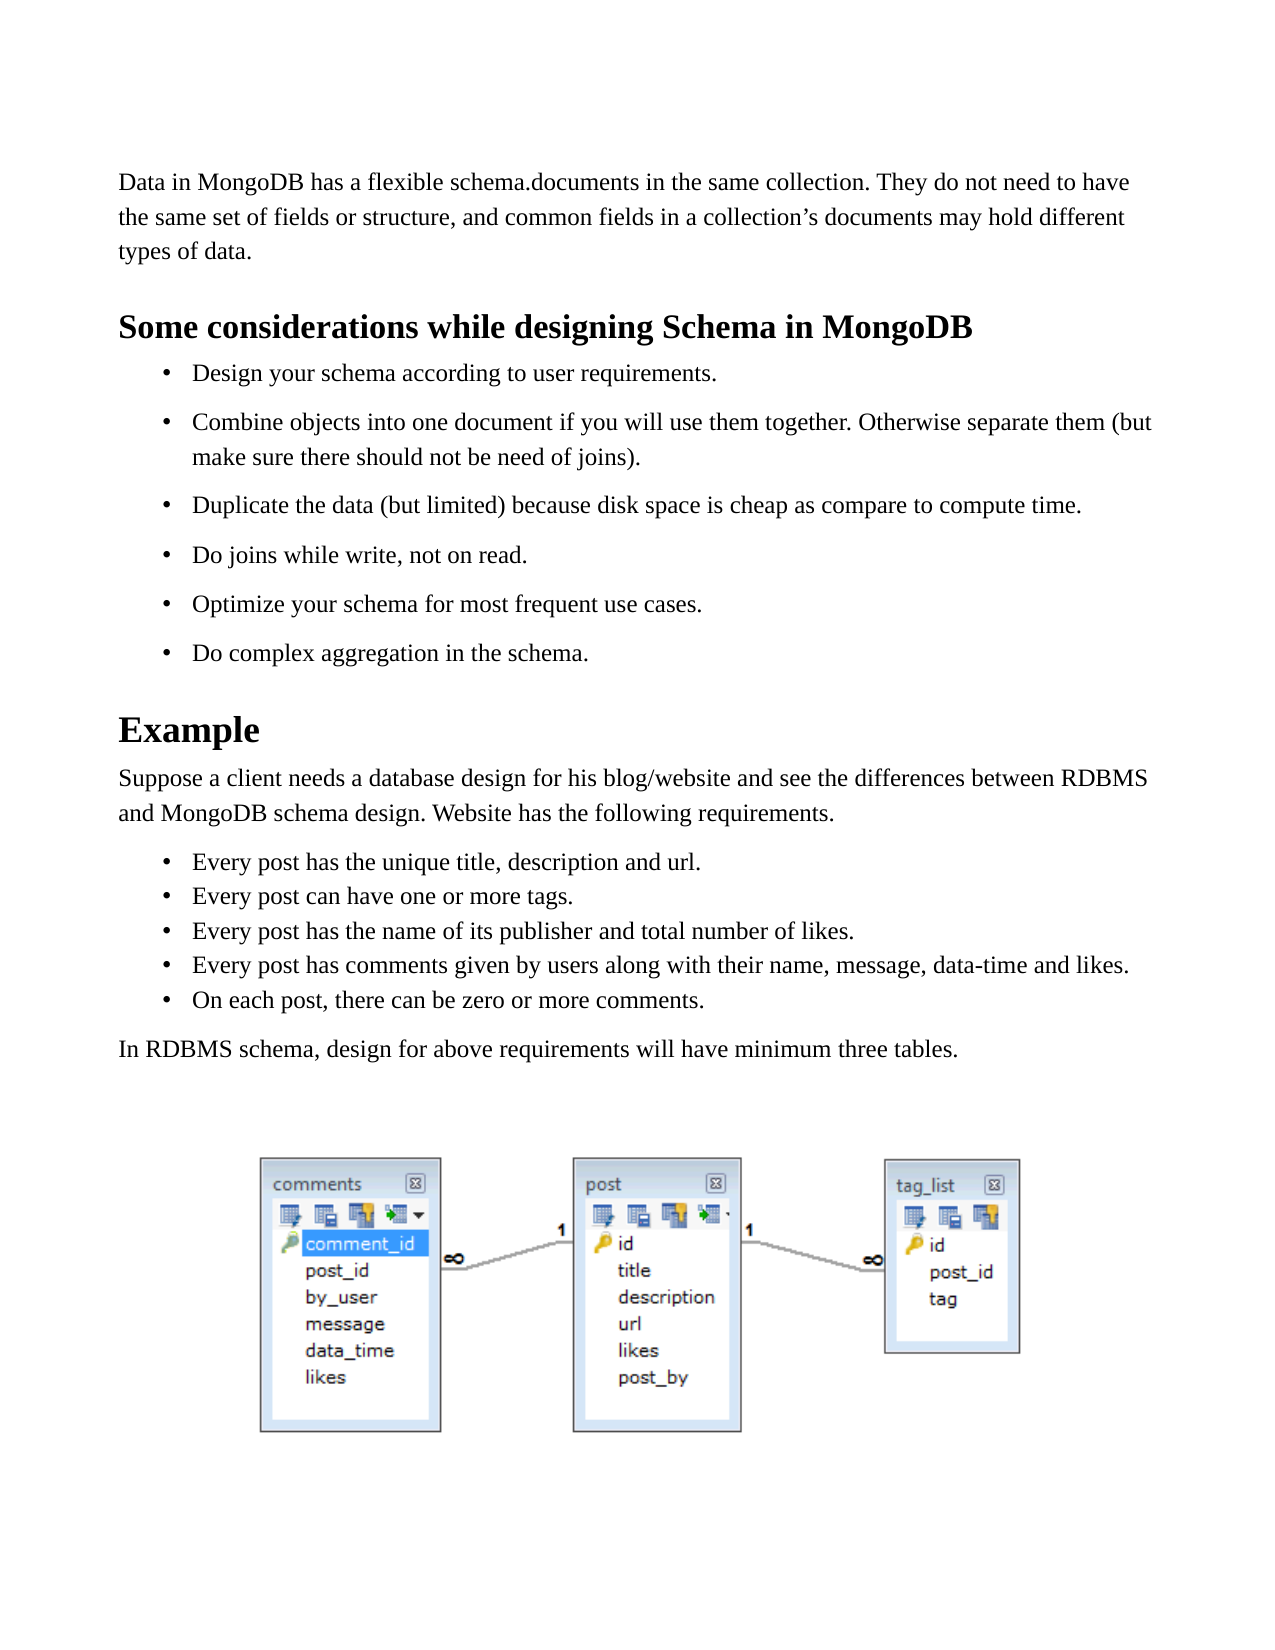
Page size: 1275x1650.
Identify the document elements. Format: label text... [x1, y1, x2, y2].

list Every post has comments given by users along with their name, message, data-time and likes. [162, 950, 1157, 979]
list Optimize your schema for most frequent use cases. [162, 589, 1157, 617]
list Every post can have one or more tags. [162, 881, 1157, 910]
picture [232, 1132, 1043, 1464]
list Design your schema according to user requirements. [162, 358, 1157, 387]
list Every post has the name of its publisher and total number of likes. [162, 916, 1157, 944]
list Duplicate the data (but limited) because disk space is cheap as compare to compute time. [162, 491, 1157, 519]
list Do joins while write, not on read. [162, 540, 1157, 568]
text Suppose a client needs a database design for his blog/website and see the differences between RDBMS and MongoDB schema design. Website has the following requirements. [118, 763, 1157, 827]
text Data in MongoDB has a flexible schema.documents in the same collection. They do not need to have the same set of fields or structure, and common fields in a collection’s documents may hold different types of data. [118, 167, 1157, 265]
text In RDBMS schema, design for above requirements will have minimum three tables. [118, 1034, 1157, 1063]
subtitle Example [118, 708, 1157, 751]
list Combine objects into one document if you will use them together. Otherwise separate them (but make sure there should not be need of joins). [162, 407, 1157, 470]
subtitle Some considerations while designing Schema in MongoDB [118, 306, 1157, 346]
list Every post has the unique title, description and url. [162, 847, 1157, 876]
list On each post, there can be zero or more comments. [162, 985, 1157, 1013]
list Do complex aggregation in the schema. [162, 638, 1157, 667]
